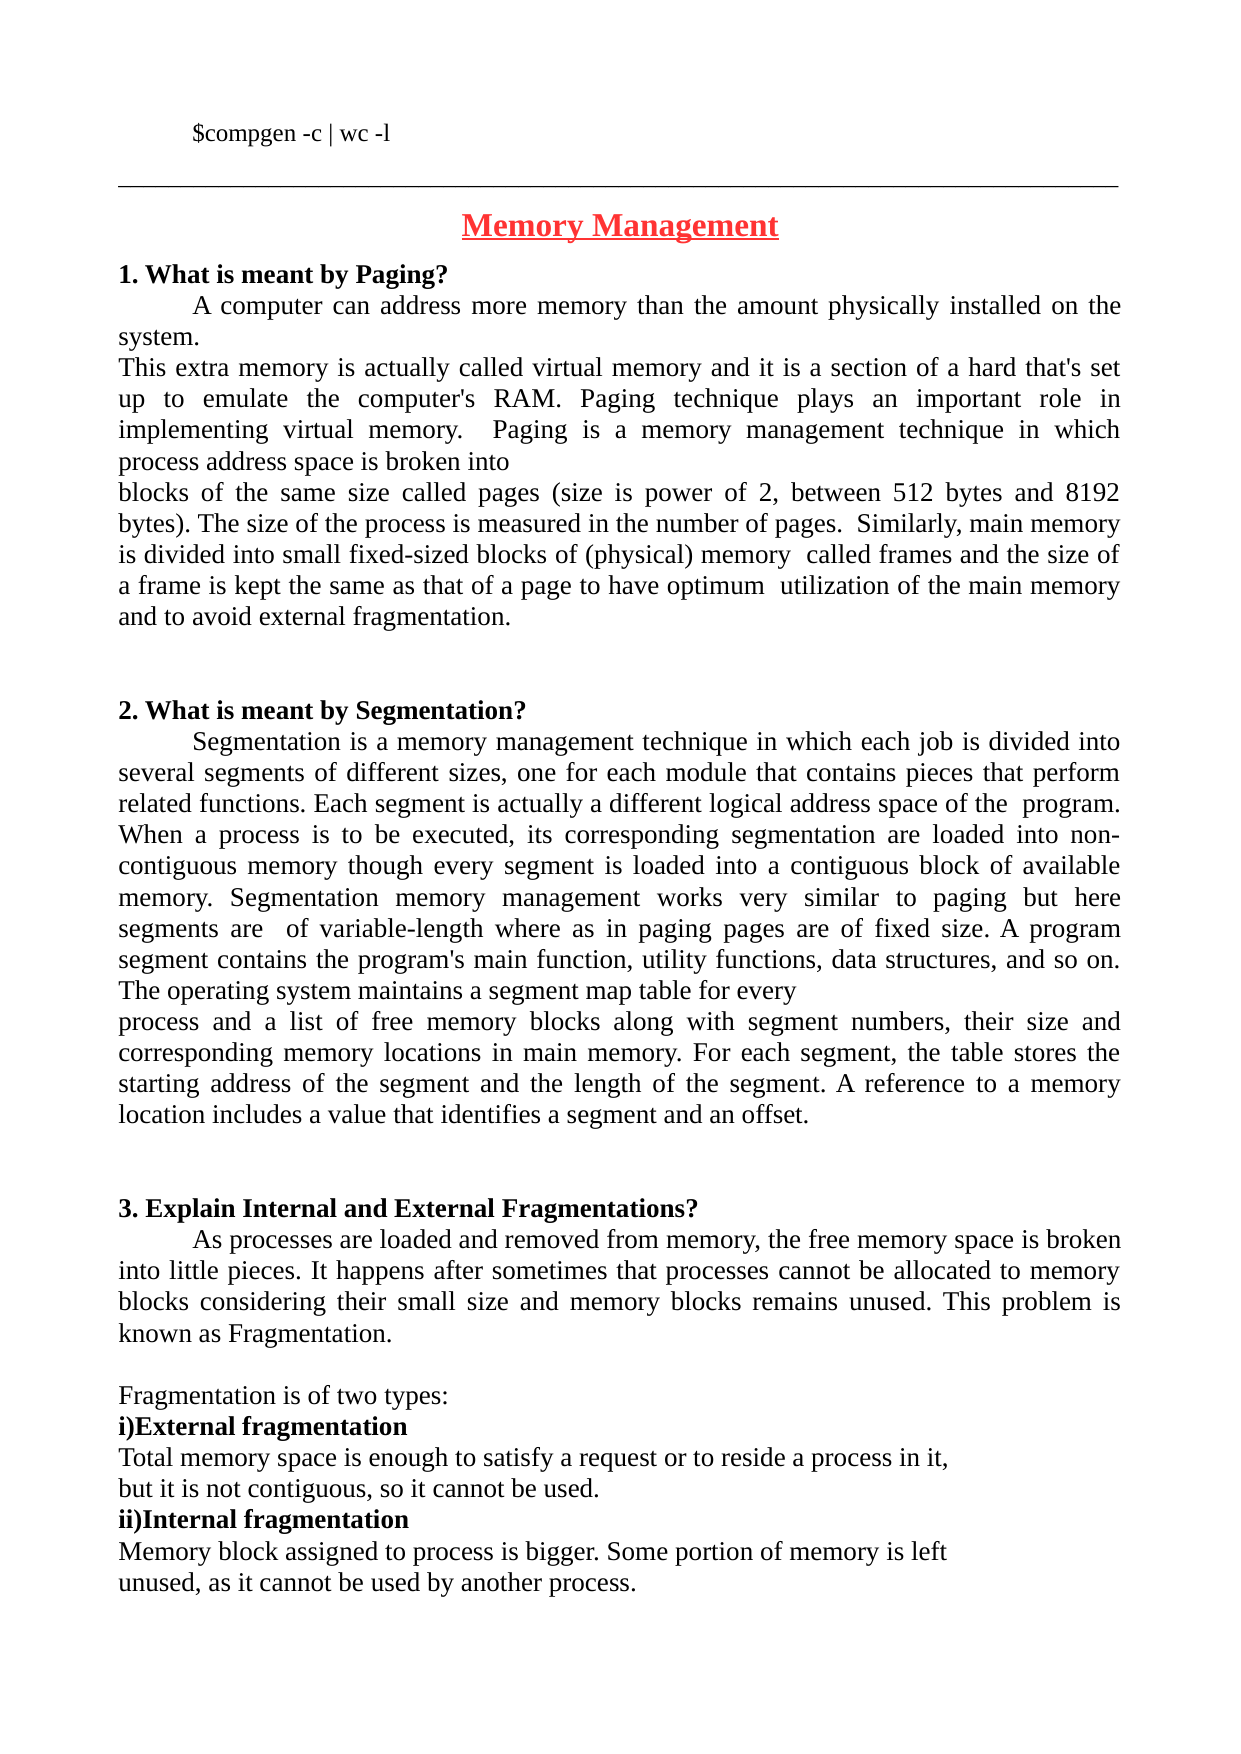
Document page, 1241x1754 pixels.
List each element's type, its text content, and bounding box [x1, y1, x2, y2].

text This extra memory is actually called virtual memory and it is a section of a hard that's set up to emulate the computer's RAM. Paging technique plays an important role in implementing virtual memory. Paging is a memory management technique in which process address space is broken into [118, 351, 1122, 476]
text ii)Internal fragmentation [118, 1503, 1122, 1535]
text process and a list of free memory blocks along with segment numbers, their size and corresponding memory locations in main memory. For each segment, the table stores the starting address of the segment and the length of the segment. A reference to a memory location includes a value that identifies a segment and an offset. [118, 1005, 1122, 1130]
text ________________________________________________________________________________ [118, 161, 1122, 190]
text i)External fragmentation [118, 1410, 1122, 1441]
text but it is not contiguous, so it cannot be used. [118, 1472, 1122, 1503]
text Memory Management [118, 205, 1122, 243]
text A computer can address more memory than the amount physically installed on the system. [118, 289, 1122, 351]
text Total memory space is enough to satisfy a request or to reside a process in it, [118, 1441, 1122, 1472]
text As processes are loaded and removed from memory, the free memory space is broken into little pieces. It happens after sometimes that processes cannot be allocated to memory blocks considering their small size and memory blocks remains unused. This problem is known as Fragmentation. [118, 1223, 1122, 1348]
text 2. What is meant by Segmentation? [118, 694, 1122, 725]
text Memory block assigned to process is bigger. Some portion of memory is left [118, 1535, 1122, 1566]
text Segmentation is a memory management technique in which each job is divided into several segments of different sizes, one for each module that contains pieces that perform related functions. Each segment is actually a different logical address space of the program. When a process is to be executed, its corresponding segmentation are loaded into non- contiguous memory though every segment is loaded into a contiguous block of available memory. Segmentation memory management works very similar to paging but here segments are of variable-length where as in paging pages are of fixed size. A program segment contains the program's main function, utility functions, data structures, and so on. The operating system maintains a segment map table for every [118, 725, 1122, 1005]
text 1. What is meant by Paging? [118, 258, 1122, 289]
text 3. Explain Internal and External Fragmentations? [118, 1192, 1122, 1223]
text blocks of the same size called pages (size is power of 2, between 512 bytes and 8192 bytes). The size of the process is measured in the number of pages. Similarly, main memory is divided into small fixed-sized blocks of (physical) memory called frames and the size of a frame is kept the same as that of a page to have optimum utilization of the main memory and to avoid external fragmentation. [118, 476, 1122, 631]
text unused, as it cannot be used by another process. [118, 1566, 1122, 1597]
text Fragmentation is of two types: [118, 1379, 1122, 1410]
text $compgen -c | wc -l [118, 118, 1122, 147]
